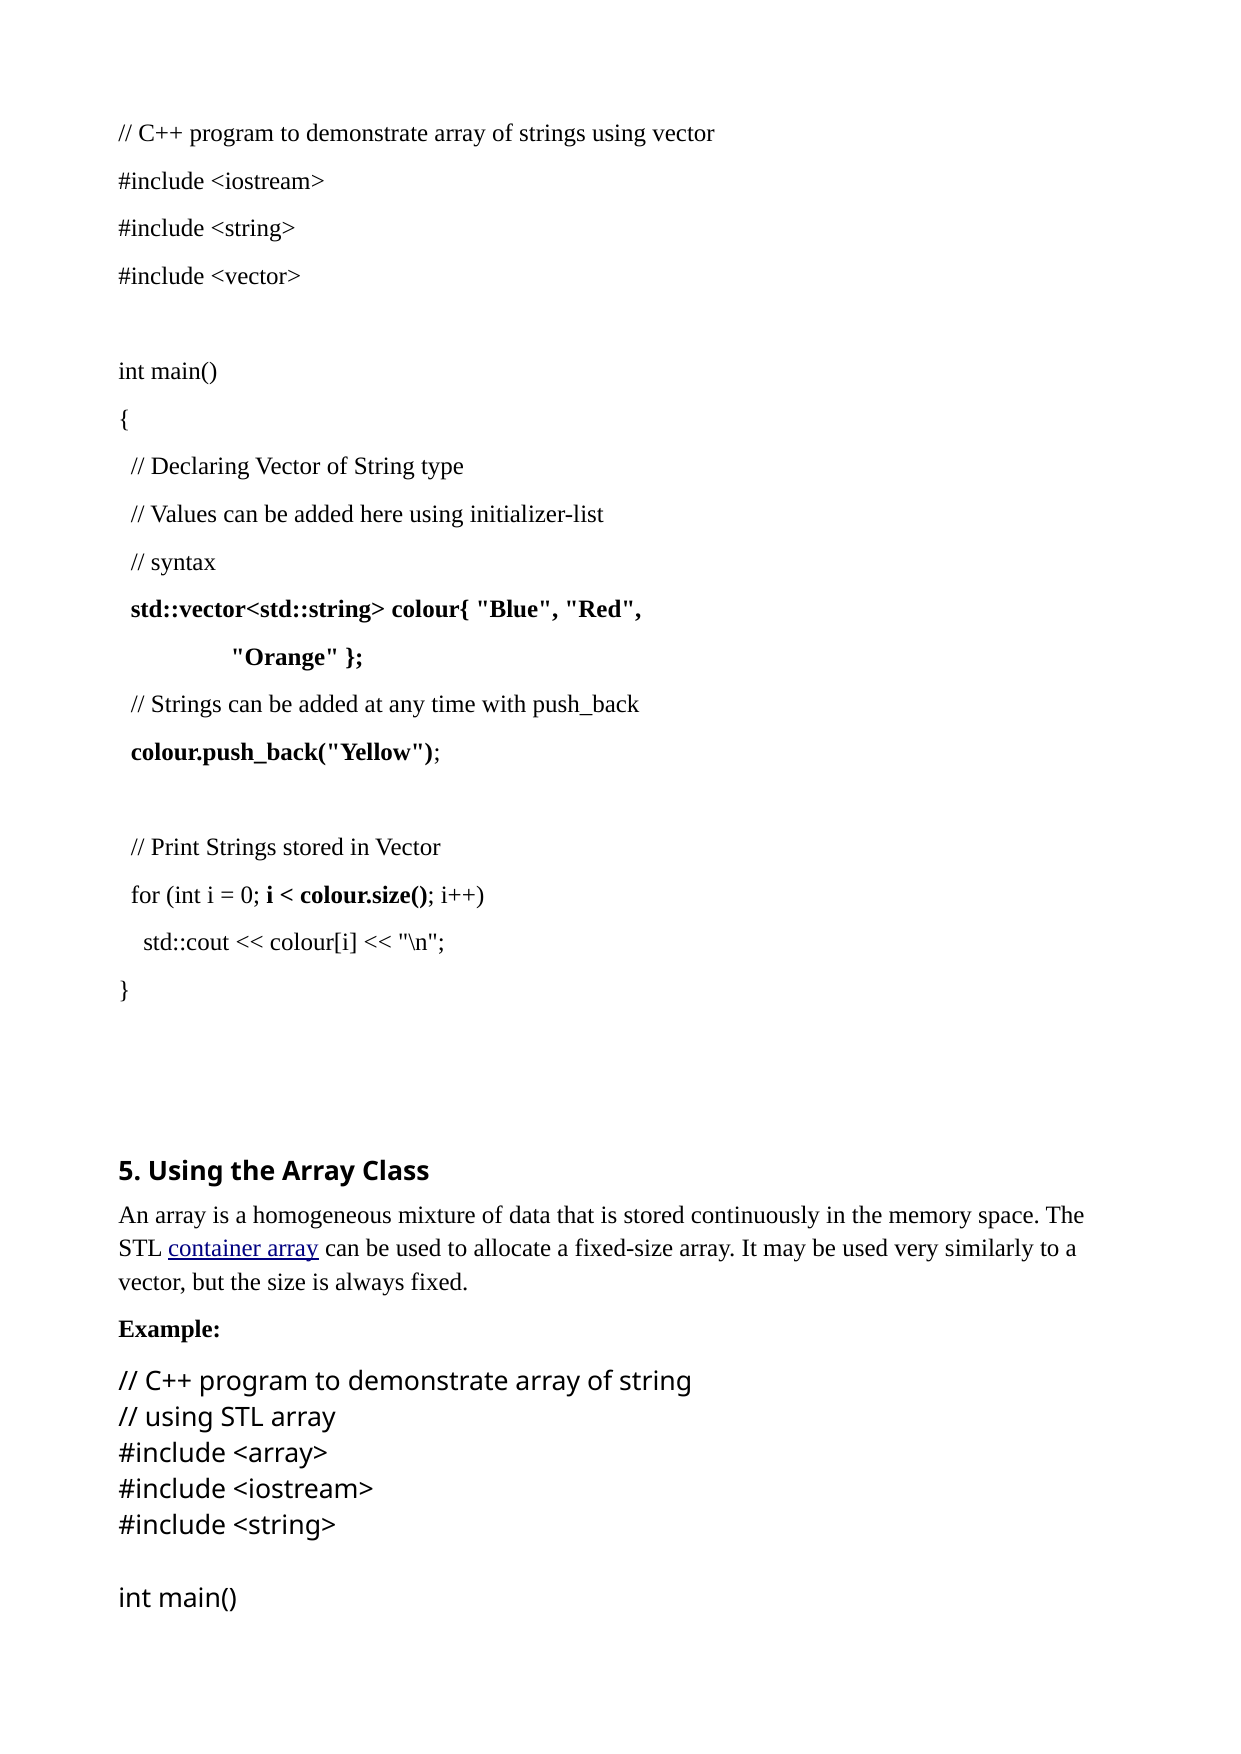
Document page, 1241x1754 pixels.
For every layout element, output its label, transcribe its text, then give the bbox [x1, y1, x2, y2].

text std::vector<std::string> colour{ "Blue", "Red", [118, 594, 1122, 623]
text // using STL array [118, 1398, 1122, 1434]
text An array is a homogeneous mixture of data that is stored continuously in the memory space. The STL container array can be used to allocate a fixed-size array. It may be used very similarly to a vector, but the size is always fixed. [118, 1201, 1122, 1295]
text int main() [118, 356, 1122, 385]
text for (int i = 0; i < colour.size(); i++) [118, 880, 1122, 908]
text #include <string> [118, 1506, 1122, 1542]
text // Values can be added here using initializer-list [118, 499, 1122, 528]
text #include <string> [118, 213, 1122, 242]
text // C++ program to demonstrate array of string [118, 1362, 1122, 1398]
text #include <iostream> [118, 1470, 1122, 1506]
text #include <iostream> [118, 166, 1122, 194]
text // Declaring Vector of String type [118, 451, 1122, 480]
subtitle 5. Using the Array Class [118, 1152, 1122, 1188]
text // Strings can be added at any time with push_back [118, 689, 1122, 718]
text { [118, 404, 1122, 432]
text std::cout << colour[i] << "\n"; [118, 927, 1122, 956]
text // Print Strings stored in Vector [118, 832, 1122, 861]
text // C++ program to demonstrate array of strings using vector [118, 118, 1122, 147]
text "Orange" }; [118, 642, 1122, 671]
text // syntax [118, 547, 1122, 575]
text } [118, 975, 1122, 1004]
text Example: [118, 1314, 1122, 1343]
text int main() [118, 1579, 1122, 1615]
text #include <vector> [118, 261, 1122, 290]
text #include <array> [118, 1434, 1122, 1470]
text colour.push_back("Yellow"); [118, 737, 1122, 766]
